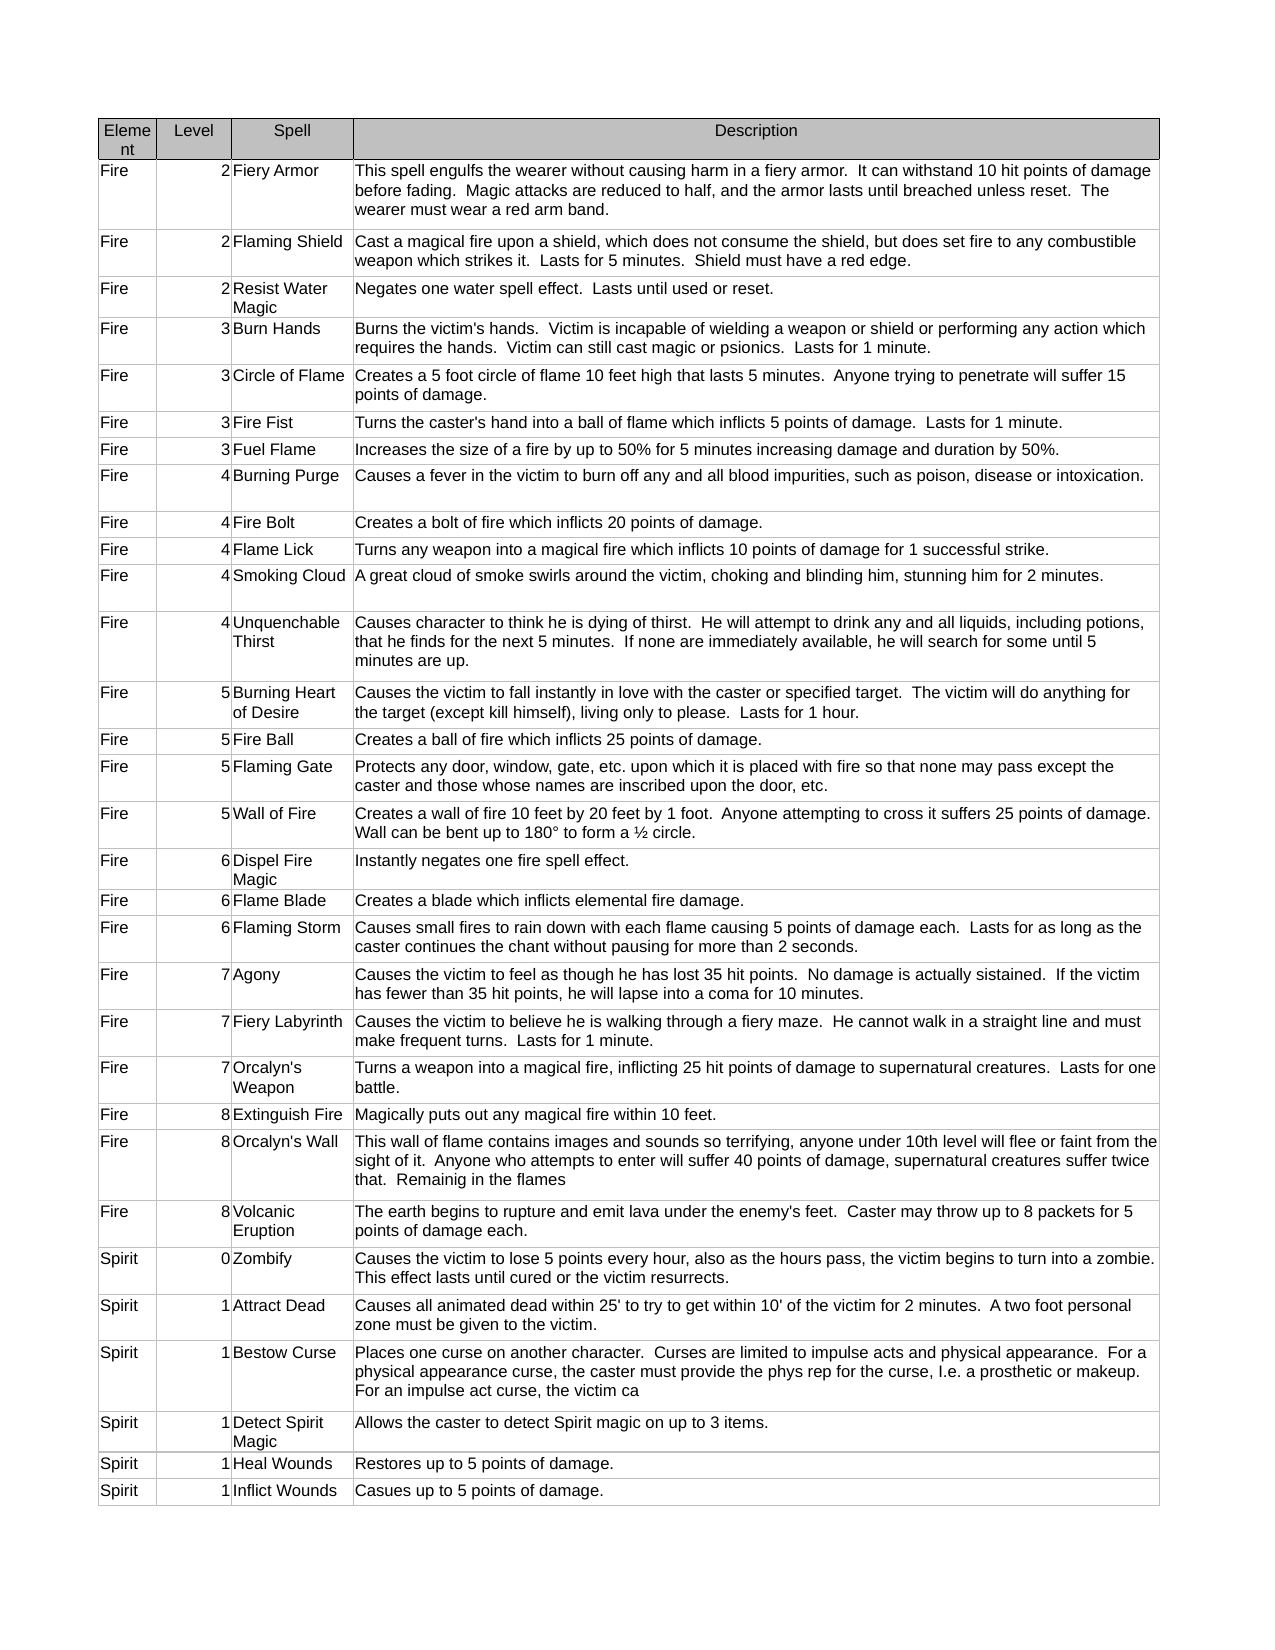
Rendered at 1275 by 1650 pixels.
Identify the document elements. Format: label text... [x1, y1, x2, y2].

table_cell Spirit [99, 1248, 156, 1293]
table_cell Orcalyn's Weapon [232, 1057, 353, 1103]
table_cell 4 [157, 465, 231, 511]
table_cell Fire [99, 277, 156, 317]
table_cell Causes character to think he is dying of thirst. He will attempt to drink any and all liquids, including potions, that he finds for the next 5 minutes. If none are immediately available, he will search for some until 5 minutes are up. [354, 612, 1159, 681]
table_cell Fire [99, 729, 156, 754]
table_cell Causes all animated dead within 25' to try to get within 10' of the victim for 2 minutes. A two foot personal zone must be given to the victim. [354, 1295, 1159, 1340]
table_cell 4 [157, 612, 231, 681]
table_cell 4 [157, 538, 231, 564]
table_cell 1 [157, 1412, 231, 1451]
table_cell Allows the caster to detect Spirit magic on up to 3 items. [354, 1412, 1159, 1451]
table_cell Fire Bolt [232, 512, 353, 537]
table_cell Burns the victim's hands. Victim is incapable of wielding a weapon or shield or performing any action which requires the hands. Victim can still cast magic or psionics. Lasts for 1 minute. [354, 318, 1159, 364]
table_cell Burning Purge [232, 465, 353, 511]
table_cell Fire [99, 318, 156, 364]
table_cell Burning Heart of Desire [232, 682, 353, 728]
table_cell Fire [99, 755, 156, 801]
table_cell Fire [99, 365, 156, 411]
table_cell This spell engulfs the wearer without causing harm in a fiery armor. It can withstand 10 hit points of damage before fading. Magic attacks are reduced to half, and the armor lasts until breached unless reset. The wearer must wear a red arm band. [354, 160, 1159, 229]
table_cell Magically puts out any magical fire within 10 feet. [354, 1104, 1159, 1129]
table_cell 2 [157, 230, 231, 276]
table_cell Fire [99, 412, 156, 437]
table_cell Negates one water spell effect. Lasts until used or reset. [354, 277, 1159, 317]
table_cell Fire [99, 1130, 156, 1200]
table_cell Fire [99, 890, 156, 915]
table_cell Fire [99, 465, 156, 511]
table_cell Turns the caster's hand into a ball of flame which inflicts 5 points of damage. Lasts for 1 minute. [354, 412, 1159, 437]
table_cell Flaming Gate [232, 755, 353, 801]
table_header Description [354, 119, 1159, 159]
table_cell 3 [157, 318, 231, 364]
table_cell Fire [99, 438, 156, 464]
table_cell Flaming Storm [232, 916, 353, 962]
table_cell Fire [99, 682, 156, 728]
table_cell Unquenchable Thirst [232, 612, 353, 681]
table_cell Inflict Wounds [232, 1479, 353, 1504]
table_cell Creates a bolt of fire which inflicts 20 points of damage. [354, 512, 1159, 537]
table_cell Flaming Shield [232, 230, 353, 276]
table_cell 2 [157, 160, 231, 229]
table_cell Fire Fist [232, 412, 353, 437]
table_cell Turns a weapon into a magical fire, inflicting 25 hit points of damage to supernatural creatures. Lasts for one battle. [354, 1057, 1159, 1103]
table_cell 4 [157, 512, 231, 537]
table_cell Flame Blade [232, 890, 353, 915]
table_cell Causes the victim to fall instantly in love with the caster or specified target. The victim will do anything for the target (except kill himself), living only to please. Lasts for 1 hour. [354, 682, 1159, 728]
table_cell 8 [157, 1104, 231, 1129]
table_cell 5 [157, 729, 231, 754]
table_cell Resist Water Magic [232, 277, 353, 317]
table_cell 7 [157, 1057, 231, 1103]
table_cell Causes small fires to rain down with each flame causing 5 points of damage each. Lasts for as long as the caster continues the chant without pausing for more than 2 seconds. [354, 916, 1159, 962]
table_cell Orcalyn's Wall [232, 1130, 353, 1200]
table_cell 3 [157, 438, 231, 464]
table_cell Causes the victim to lose 5 points every hour, also as the hours pass, the victim begins to turn into a zombie. This effect lasts until cured or the victim resurrects. [354, 1248, 1159, 1293]
table_cell Fire [99, 538, 156, 564]
table_cell Turns any weapon into a magical fire which inflicts 10 points of damage for 1 successful strike. [354, 538, 1159, 564]
table_cell Cast a magical fire upon a shield, which does not consume the shield, but does set fire to any combustible weapon which strikes it. Lasts for 5 minutes. Shield must have a red edge. [354, 230, 1159, 276]
table_cell Fire [99, 963, 156, 1009]
table_cell Flame Lick [232, 538, 353, 564]
table_cell Causes a fever in the victim to burn off any and all blood impurities, such as poison, disease or intoxication. [354, 465, 1159, 511]
table_cell 0 [157, 1248, 231, 1293]
table_cell Detect Spirit Magic [232, 1412, 353, 1451]
table_cell This wall of flame contains images and sounds so terrifying, anyone under 10th level will flee or faint from the sight of it. Anyone who attempts to enter will suffer 40 points of damage, supernatural creatures suffer twice that. Remainig in the flames [354, 1130, 1159, 1200]
table_cell 4 [157, 565, 231, 611]
table_cell 7 [157, 1010, 231, 1056]
table_cell Spirit [99, 1453, 156, 1478]
table_cell Fire [99, 1010, 156, 1056]
table_cell Spirit [99, 1479, 156, 1504]
table_cell Fire [99, 849, 156, 889]
table_cell Fire [99, 512, 156, 537]
table_header Level [157, 119, 231, 159]
table_cell Attract Dead [232, 1295, 353, 1340]
table_cell Spirit [99, 1295, 156, 1340]
table_cell Creates a ball of fire which inflicts 25 points of damage. [354, 729, 1159, 754]
table_cell The earth begins to rupture and emit lava under the enemy's feet. Caster may throw up to 8 packets for 5 points of damage each. [354, 1201, 1159, 1247]
table_cell 7 [157, 963, 231, 1009]
table_cell Volcanic Eruption [232, 1201, 353, 1247]
table_cell Fiery Armor [232, 160, 353, 229]
table_cell Casues up to 5 points of damage. [354, 1479, 1159, 1504]
table_cell Burn Hands [232, 318, 353, 364]
table_cell Fire [99, 612, 156, 681]
table_cell Heal Wounds [232, 1453, 353, 1478]
table_cell Fire [99, 565, 156, 611]
table_cell Fire [99, 1201, 156, 1247]
table_cell Instantly negates one fire spell effect. [354, 849, 1159, 889]
table_cell Fuel Flame [232, 438, 353, 464]
table_cell Causes the victim to feel as though he has lost 35 hit points. No damage is actually sistained. If the victim has fewer than 35 hit points, he will lapse into a coma for 10 minutes. [354, 963, 1159, 1009]
table_cell A great cloud of smoke swirls around the victim, choking and blinding him, stunning him for 2 minutes. [354, 565, 1159, 611]
table_cell 5 [157, 682, 231, 728]
table_cell Increases the size of a fire by up to 50% for 5 minutes increasing damage and duration by 50%. [354, 438, 1159, 464]
table_cell 5 [157, 802, 231, 848]
table_cell Fire Ball [232, 729, 353, 754]
table_cell 2 [157, 277, 231, 317]
table_cell Creates a blade which inflicts elemental fire damage. [354, 890, 1159, 915]
table_cell Extinguish Fire [232, 1104, 353, 1129]
table_cell Fire [99, 916, 156, 962]
table_cell Zombify [232, 1248, 353, 1293]
table_cell Fire [99, 802, 156, 848]
table_cell Causes the victim to believe he is walking through a fiery maze. He cannot walk in a straight line and must make frequent turns. Lasts for 1 minute. [354, 1010, 1159, 1056]
table_cell Spirit [99, 1341, 156, 1411]
table_cell Fire [99, 1057, 156, 1103]
table_cell 1 [157, 1453, 231, 1478]
table_cell 6 [157, 890, 231, 915]
table_cell Creates a wall of fire 10 feet by 20 feet by 1 foot. Anyone attempting to cross it suffers 25 points of damage. Wall can be bent up to 180° to form a ½ circle. [354, 802, 1159, 848]
table_cell 6 [157, 849, 231, 889]
table_cell Restores up to 5 points of damage. [354, 1453, 1159, 1478]
table_cell 6 [157, 916, 231, 962]
table_header Element [99, 119, 156, 159]
table_cell Spirit [99, 1412, 156, 1451]
table_cell Circle of Flame [232, 365, 353, 411]
table_cell 8 [157, 1201, 231, 1247]
table_cell 5 [157, 755, 231, 801]
table_cell 1 [157, 1341, 231, 1411]
table_cell Fire [99, 160, 156, 229]
table_cell Protects any door, window, gate, etc. upon which it is placed with fire so that none may pass except the caster and those whose names are inscribed upon the door, etc. [354, 755, 1159, 801]
table_cell Bestow Curse [232, 1341, 353, 1411]
table_cell Fiery Labyrinth [232, 1010, 353, 1056]
table_cell Fire [99, 230, 156, 276]
table_cell Wall of Fire [232, 802, 353, 848]
table_cell Fire [99, 1104, 156, 1129]
table_cell 3 [157, 365, 231, 411]
table_cell 1 [157, 1479, 231, 1504]
table_cell Smoking Cloud [232, 565, 353, 611]
table_header Spell [232, 119, 353, 159]
table_cell 8 [157, 1130, 231, 1200]
table_cell Dispel Fire Magic [232, 849, 353, 889]
table_cell Places one curse on another character. Curses are limited to impulse acts and physical appearance. For a physical appearance curse, the caster must provide the phys rep for the curse, I.e. a prosthetic or makeup. For an impulse act curse, the victim ca [354, 1341, 1159, 1411]
table_cell Agony [232, 963, 353, 1009]
table_cell 1 [157, 1295, 231, 1340]
table_cell 3 [157, 412, 231, 437]
table_cell Creates a 5 foot circle of flame 10 feet high that lasts 5 minutes. Anyone trying to penetrate will suffer 15 points of damage. [354, 365, 1159, 411]
